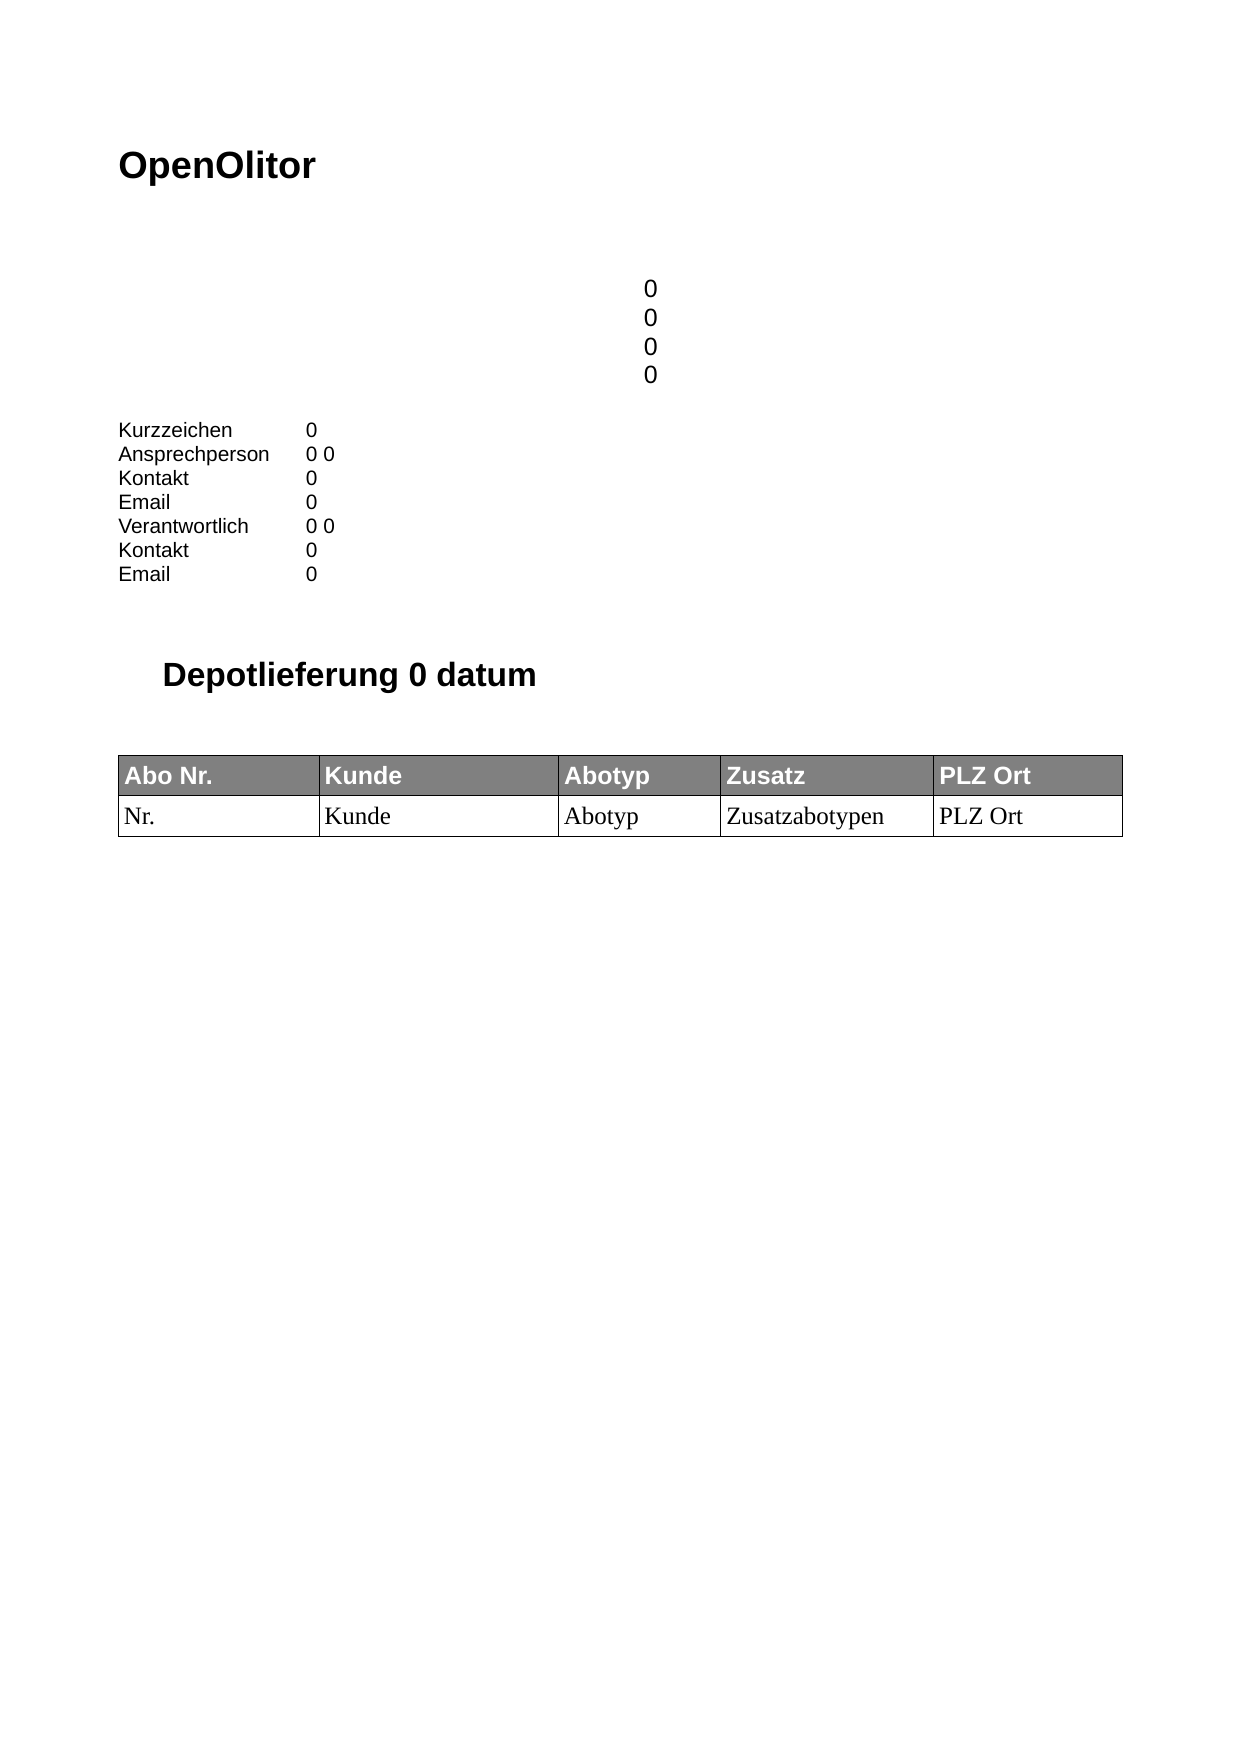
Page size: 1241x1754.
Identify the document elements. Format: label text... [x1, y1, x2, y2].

text 0 [118, 361, 1122, 389]
text Kurzzeichen 0 [118, 418, 1122, 442]
text 0 [118, 332, 1122, 361]
table_header Zusatz [721, 756, 933, 795]
text 0 [118, 303, 1122, 332]
text Kontakt 0 [118, 466, 1122, 490]
table_header Abotyp [559, 756, 720, 795]
text Ansprechperson 0 0 [118, 442, 1122, 466]
table_cell [119, 796, 319, 836]
subtitle Depotlieferung 0 [118, 654, 1122, 693]
table_cell [934, 796, 1122, 836]
table_header Abo Nr. [119, 756, 319, 795]
text Verantwortlich 0 0 [118, 514, 1122, 538]
text Email 0 [118, 562, 1122, 586]
table_cell [721, 796, 933, 836]
table_cell [320, 796, 558, 836]
table_header PLZ Ort [934, 756, 1122, 795]
table_header Kunde [320, 756, 558, 795]
text Kontakt 0 [118, 538, 1122, 562]
table_cell [559, 796, 720, 836]
text Email 0 [118, 490, 1122, 514]
text 0 [118, 274, 1122, 303]
